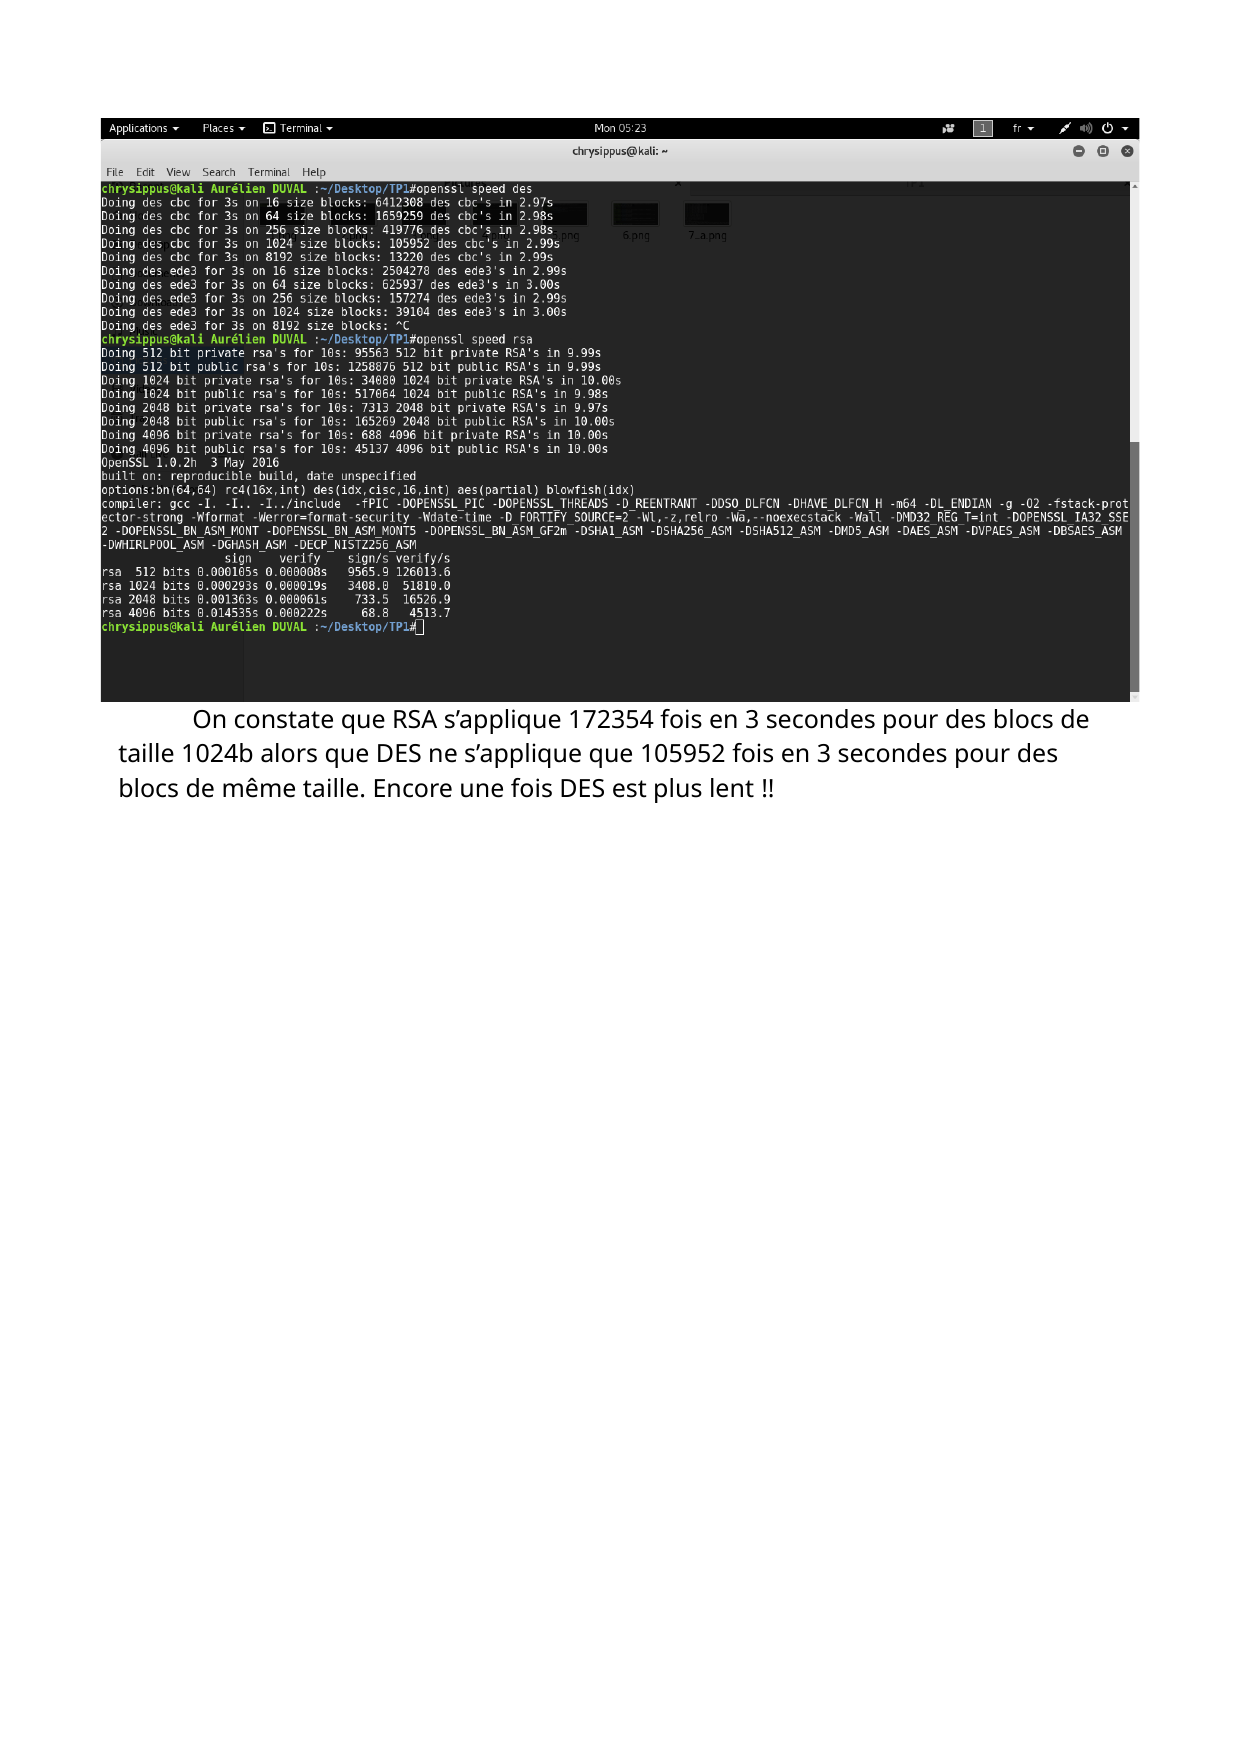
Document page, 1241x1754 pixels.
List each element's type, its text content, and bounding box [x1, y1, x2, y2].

picture [100, 118, 1140, 702]
text On constate que RSA s’applique 172354 fois en 3 secondes pour des blocs de taille 1024b alors que DES ne s’applique que 105952 fois en 3 secondes pour des blocs de même taille. Encore une fois DES est plus lent !! [118, 702, 1122, 804]
